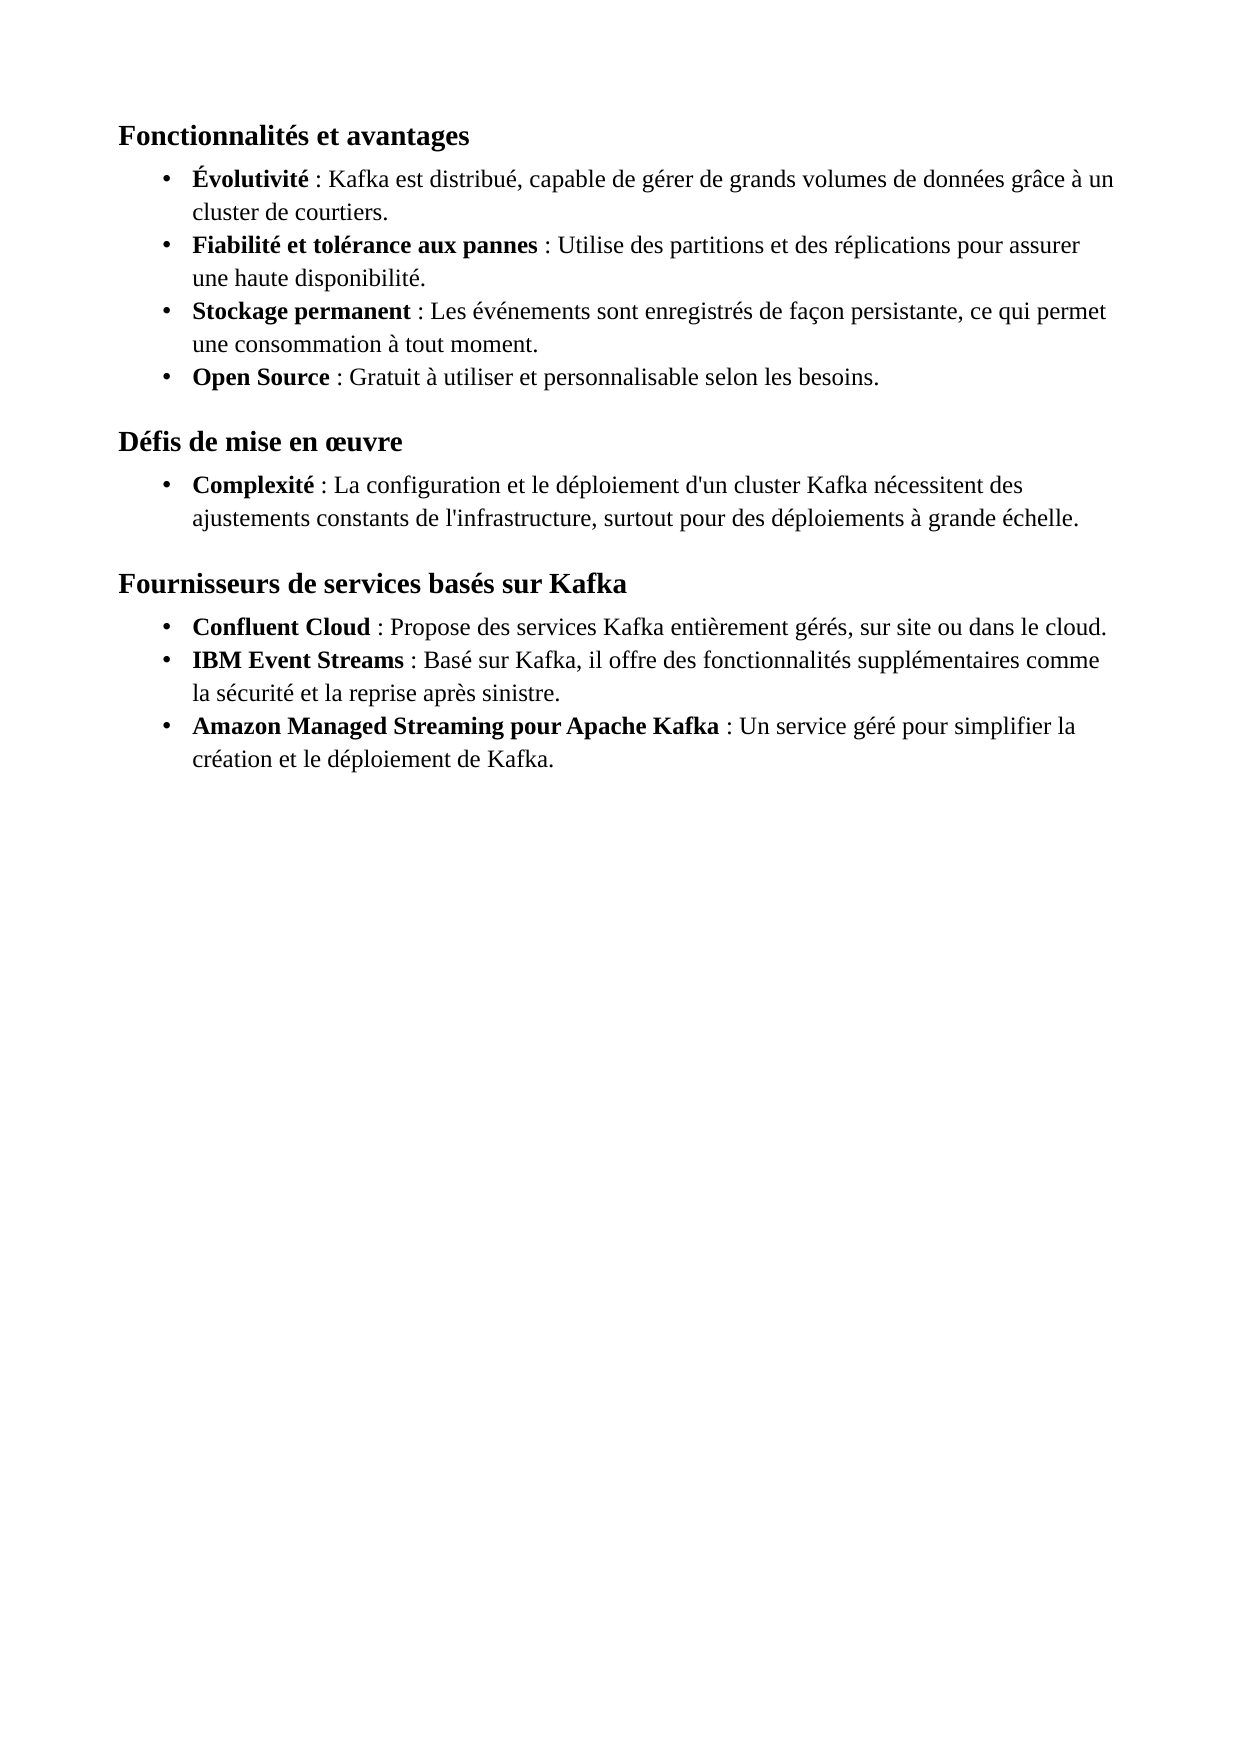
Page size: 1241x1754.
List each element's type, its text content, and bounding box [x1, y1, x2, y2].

list Confluent Cloud : Propose des services Kafka entièrement gérés, sur site ou dans le cloud. [162, 612, 1122, 641]
list Complexité : La configuration et le déploiement d'un cluster Kafka nécessitent des ajustements constants de l'infrastructure, surtout pour des déploiements à grande échelle. [162, 471, 1122, 532]
subtitle Fournisseurs de services basés sur Kafka [118, 566, 1122, 599]
list Évolutivité : Kafka est distribué, capable de gérer de grands volumes de données grâce à un cluster de courtiers. [162, 164, 1122, 226]
list IBM Event Streams : Basé sur Kafka, il offre des fonctionnalités supplémentaires comme la sécurité et la reprise après sinistre. [162, 645, 1122, 707]
list Amazon Managed Streaming pour Apache Kafka : Un service géré pour simplifier la création et le déploiement de Kafka. [162, 711, 1122, 773]
list Fiabilité et tolérance aux pannes : Utilise des partitions et des réplications pour assurer une haute disponibilité. [162, 230, 1122, 292]
subtitle Défis de mise en œuvre [118, 424, 1122, 458]
list Stockage permanent : Les événements sont enregistrés de façon persistante, ce qui permet une consommation à tout moment. [162, 296, 1122, 358]
subtitle Fonctionnalités et avantages [118, 118, 1122, 152]
list Open Source : Gratuit à utiliser et personnalisable selon les besoins. [162, 362, 1122, 391]
